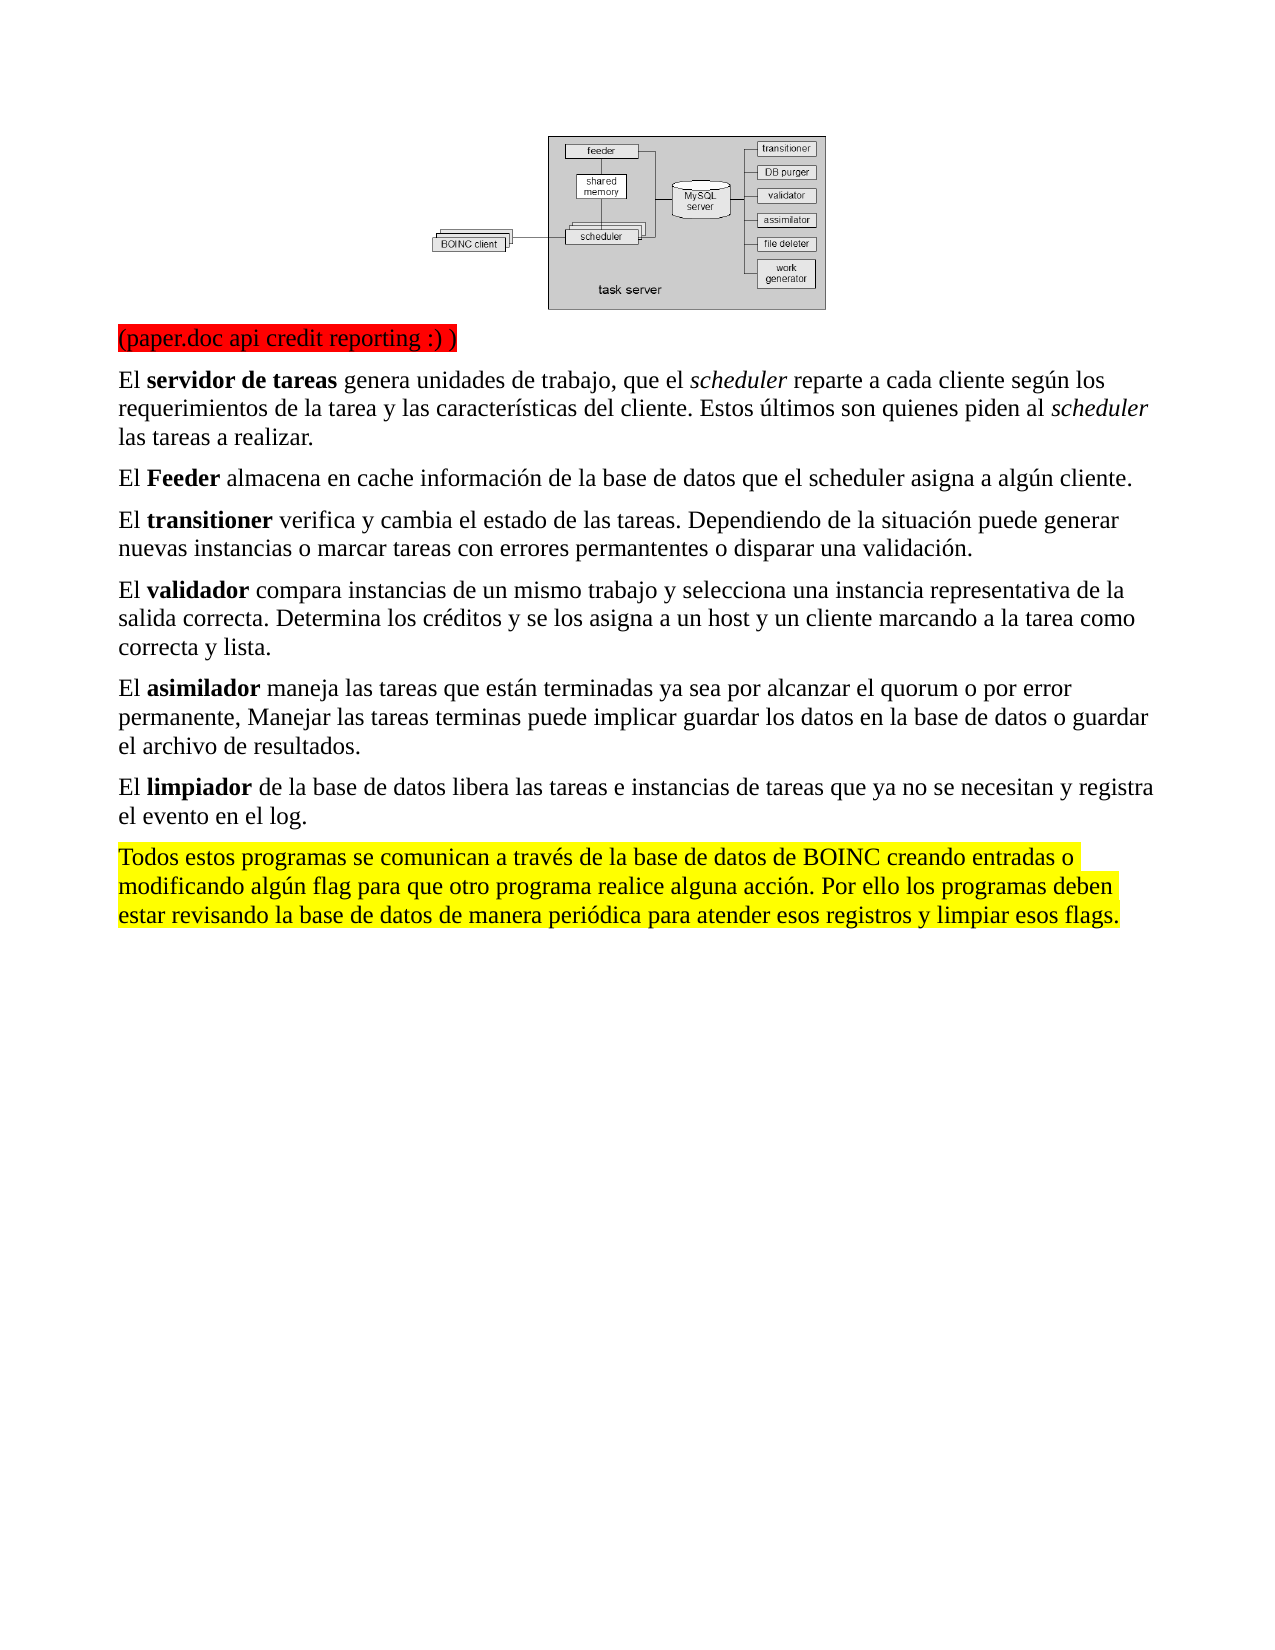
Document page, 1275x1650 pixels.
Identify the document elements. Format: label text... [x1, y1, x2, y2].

text El limpiador de la base de datos libera las tareas e instancias de tareas que ya no se necesitan y registra el evento en el log. [118, 772, 1157, 830]
text El servidor de tareas genera unidades de trabajo, que el scheduler reparte a cada cliente según los requerimientos de la tarea y las características del cliente. Estos últimos son quienes piden al scheduler las tareas a realizar. [118, 365, 1157, 451]
text Todos estos programas se comunican a través de la base de datos de BOINC creando entradas o modificando algún flag para que otro programa realice alguna acción. Por ello los programas deben estar revisando la base de datos de manera periódica para atender esos registros y limpiar esos flags. [118, 842, 1157, 928]
text El transitioner verifica y cambia el estado de las tareas. Dependiendo de la situación puede generar nuevas instancias o marcar tareas con errores permantentes o disparar una validación. [118, 505, 1157, 562]
text El Feeder almacena en cache información de la base de datos que el scheduler asigna a algún cliente. [118, 463, 1157, 492]
text El asimilador maneja las tareas que están terminadas ya sea por alcanzar el quorum o por error permanente, Manejar las tareas terminas puede implicar guardar los datos en la base de datos o guardar el archivo de resultados. [118, 673, 1157, 760]
text (paper.doc api credit reporting :) ) [118, 118, 1157, 352]
text El validador compara instancias de un mismo trabajo y selecciona una instancia representativa de la salida correcta. Determina los créditos y se los asigna a un host y un cliente marcando a la tarea como correcta y lista. [118, 575, 1157, 661]
